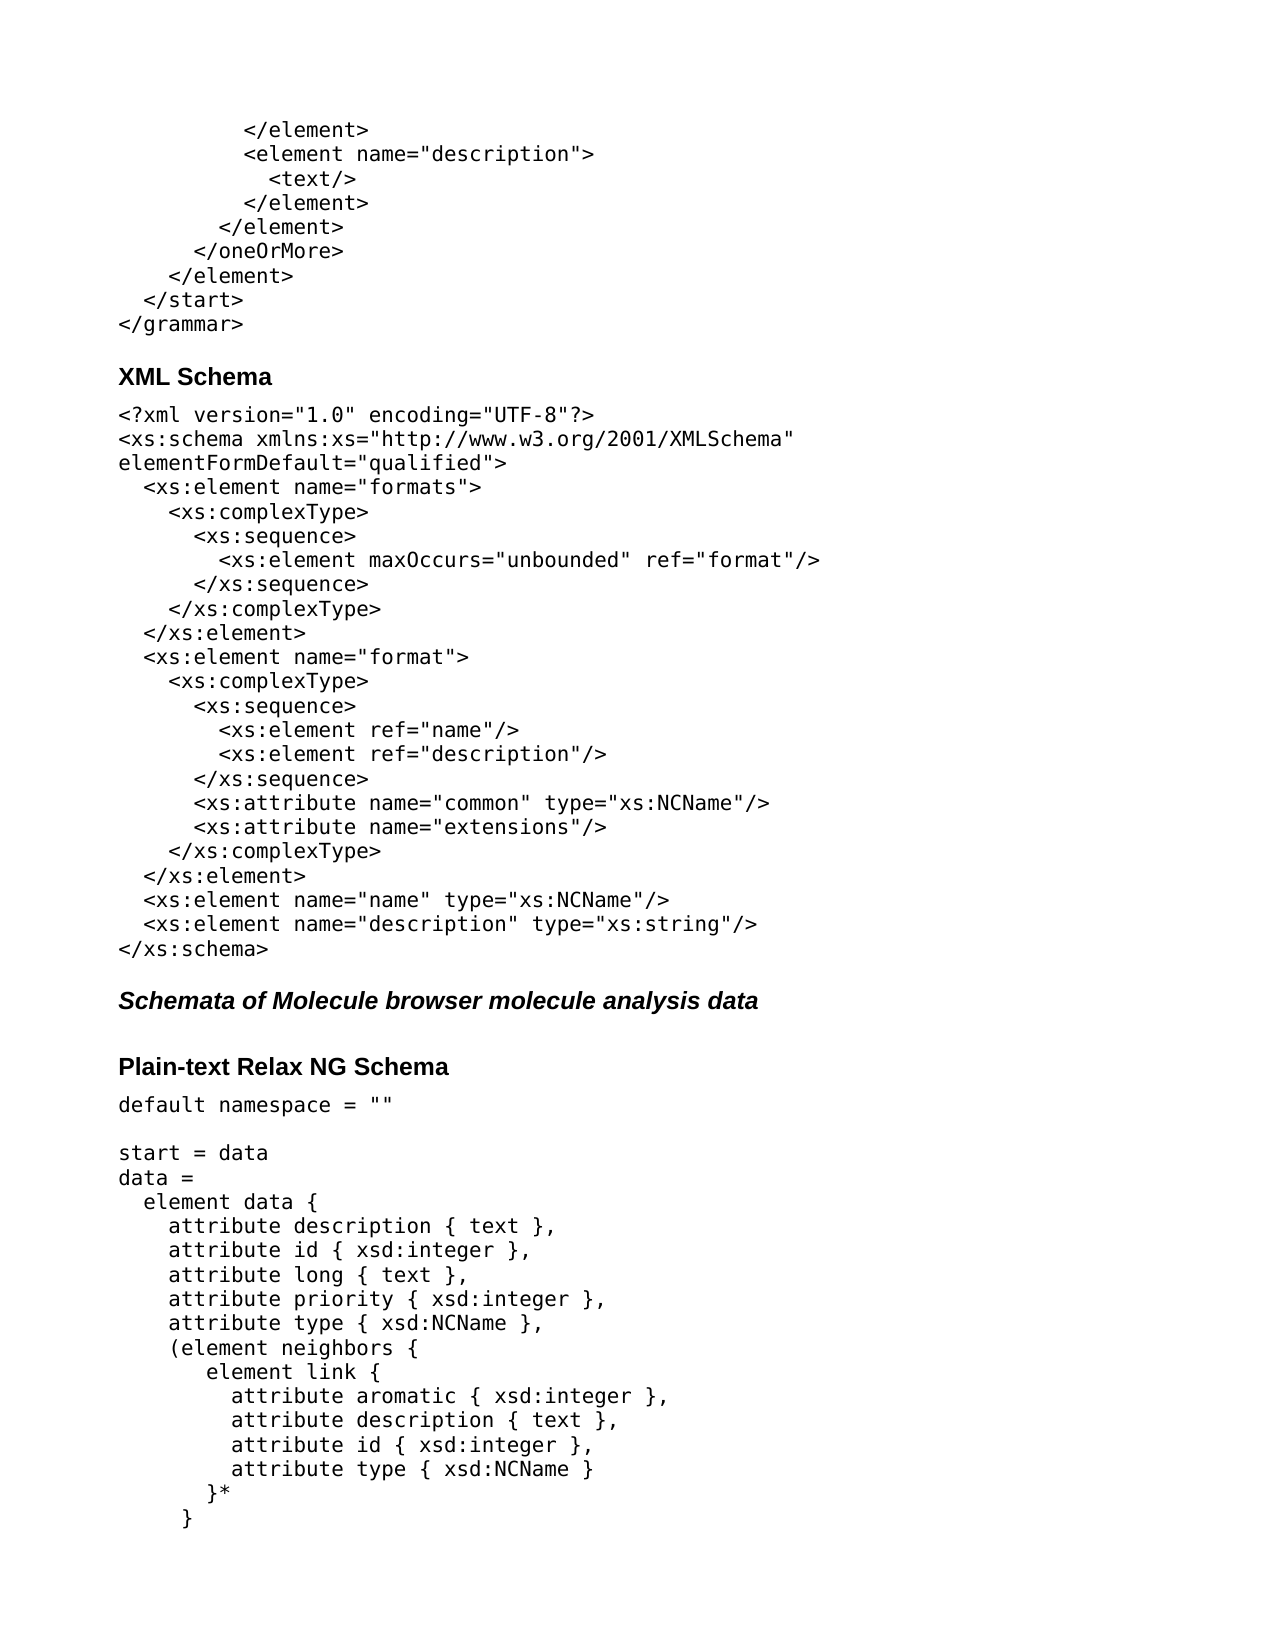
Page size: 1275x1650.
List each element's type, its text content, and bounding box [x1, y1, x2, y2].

text <xs:sequence> [118, 694, 1157, 718]
subtitle Plain-text Relax NG Schema [118, 1052, 1157, 1080]
text <xs:element name="formats"> [118, 475, 1157, 500]
text }* [118, 1481, 1157, 1506]
text </xs:sequence> [118, 767, 1157, 791]
text (element neighbors { [118, 1336, 1157, 1360]
text attribute id { xsd:integer }, [118, 1433, 1157, 1457]
text </oneOrMore> [118, 239, 1157, 264]
text <?xml version="1.0" encoding="UTF-8"?> [118, 403, 1157, 427]
text </element> [118, 215, 1157, 239]
text <xs:attribute name="common" type="xs:NCName"/> [118, 791, 1157, 815]
text } [118, 1506, 1157, 1530]
text attribute description { text }, [118, 1408, 1157, 1433]
text <xs:element ref="description"/> [118, 742, 1157, 767]
text start = data [118, 1141, 1157, 1166]
text </grammar> [118, 312, 1157, 337]
text <xs:element name="format"> [118, 645, 1157, 669]
text <xs:element name="description" type="xs:string"/> [118, 912, 1157, 937]
text </xs:schema> [118, 937, 1157, 961]
text <text/> [118, 167, 1157, 191]
text attribute description { text }, [118, 1214, 1157, 1238]
text <xs:element maxOccurs="unbounded" ref="format"/> [118, 548, 1157, 572]
text </xs:element> [118, 864, 1157, 888]
text attribute long { text }, [118, 1263, 1157, 1287]
text </xs:element> [118, 621, 1157, 645]
text attribute aromatic { xsd:integer }, [118, 1384, 1157, 1408]
text attribute id { xsd:integer }, [118, 1238, 1157, 1263]
subtitle Schemata of Molecule browser molecule analysis data [118, 986, 1157, 1014]
text data = [118, 1166, 1157, 1190]
text </element> [118, 118, 1157, 142]
text element link { [118, 1360, 1157, 1384]
text attribute priority { xsd:integer }, [118, 1287, 1157, 1311]
text <xs:schema xmlns:xs="http://www.w3.org/2001/XMLSchema" elementFormDefault="qualified"> [118, 427, 1157, 475]
subtitle XML Schema [118, 362, 1157, 390]
text <element name="description"> [118, 142, 1157, 167]
text <xs:element name="name" type="xs:NCName"/> [118, 888, 1157, 912]
text </xs:sequence> [118, 572, 1157, 597]
text default namespace = "" [118, 1093, 1157, 1117]
text attribute type { xsd:NCName } [118, 1457, 1157, 1481]
text </xs:complexType> [118, 597, 1157, 621]
text </element> [118, 264, 1157, 288]
text <xs:element ref="name"/> [118, 718, 1157, 742]
text attribute type { xsd:NCName }, [118, 1311, 1157, 1336]
text <xs:complexType> [118, 669, 1157, 694]
text </start> [118, 288, 1157, 312]
text </element> [118, 191, 1157, 215]
text <xs:complexType> [118, 500, 1157, 524]
text <xs:sequence> [118, 524, 1157, 548]
text element data { [118, 1190, 1157, 1214]
text </xs:complexType> [118, 839, 1157, 864]
text <xs:attribute name="extensions"/> [118, 815, 1157, 839]
